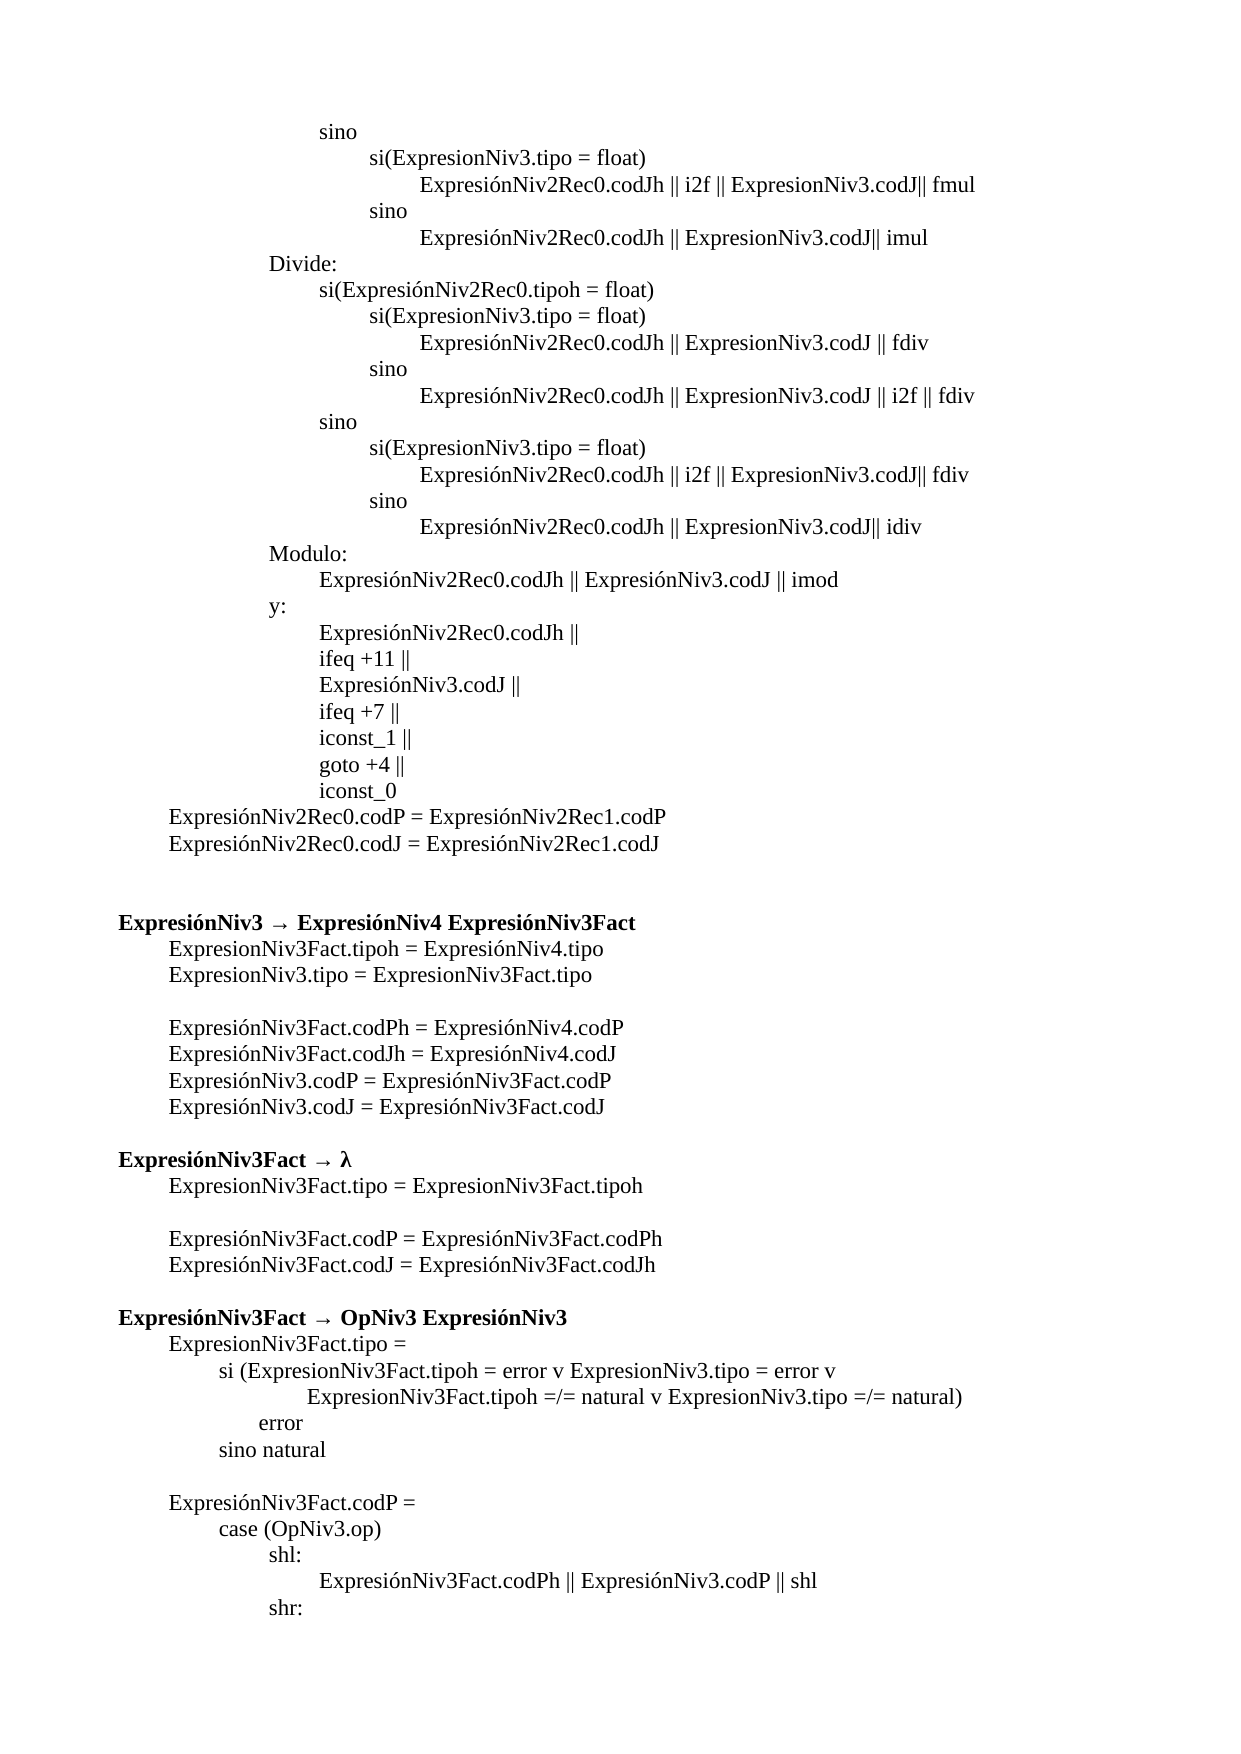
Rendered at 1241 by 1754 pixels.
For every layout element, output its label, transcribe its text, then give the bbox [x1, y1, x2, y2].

text ExpresiónNiv2Rec0.codJh || ExpresiónNiv3.codJ || imod [118, 566, 1122, 592]
text sino [118, 408, 1122, 434]
text ExpresiónNiv2Rec0.codJh || i2f || ExpresionNiv3.codJ|| fdiv [118, 461, 1122, 487]
text ExpresiónNiv3.codJ = ExpresiónNiv3Fact.codJ [118, 1093, 1122, 1119]
text ExpresiónNiv3 → ExpresiónNiv4 ExpresiónNiv3Fact [118, 909, 1122, 935]
text ifeq +7 || [118, 698, 1122, 724]
text si(ExpresiónNiv2Rec0.tipoh = float) [118, 276, 1122, 303]
text ExpresiónNiv2Rec0.codJh || [118, 619, 1122, 645]
text ExpresiónNiv2Rec0.codJh || i2f || ExpresionNiv3.codJ|| fmul [118, 171, 1122, 197]
text ExpresiónNiv3Fact → λ [118, 1146, 1122, 1172]
text ExpresiónNiv3Fact.codP = ExpresiónNiv3Fact.codPh [118, 1225, 1122, 1251]
text ExpresiónNiv2Rec0.codP = ExpresiónNiv2Rec1.codP [118, 803, 1122, 830]
text ifeq +11 || [118, 645, 1122, 672]
text ExpresionNiv3Fact.tipo = ExpresionNiv3Fact.tipoh [118, 1172, 1122, 1199]
text error [118, 1409, 1122, 1436]
text sino [118, 197, 1122, 223]
text Modulo: [118, 540, 1122, 566]
text ExpresiónNiv2Rec0.codJh || ExpresionNiv3.codJ|| imul [118, 223, 1122, 250]
text ExpresiónNiv3.codJ || [118, 672, 1122, 698]
text sino [118, 355, 1122, 382]
text iconst_1 || [118, 724, 1122, 751]
text ExpresiónNiv2Rec0.codJh || ExpresionNiv3.codJ || fdiv [118, 329, 1122, 355]
text si (ExpresionNiv3Fact.tipoh = error v ExpresionNiv3.tipo = error v [118, 1357, 1122, 1383]
text ExpresionNiv3.tipo = ExpresionNiv3Fact.tipo [118, 961, 1122, 988]
text ExpresionNiv3Fact.tipoh =/= natural v ExpresionNiv3.tipo =/= natural) [118, 1383, 1122, 1409]
text sino [118, 487, 1122, 513]
text ExpresiónNiv2Rec0.codJh || ExpresionNiv3.codJ|| idiv [118, 513, 1122, 540]
text sino natural [118, 1436, 1122, 1462]
text ExpresiónNiv3Fact.codPh || ExpresiónNiv3.codP || shl [118, 1568, 1122, 1594]
text sino [118, 118, 1122, 144]
text si(ExpresionNiv3.tipo = float) [118, 144, 1122, 171]
text ExpresiónNiv2Rec0.codJ = ExpresiónNiv2Rec1.codJ [118, 830, 1122, 856]
text si(ExpresionNiv3.tipo = float) [118, 434, 1122, 461]
text ExpresiónNiv2Rec0.codJh || ExpresionNiv3.codJ || i2f || fdiv [118, 382, 1122, 408]
text ExpresionNiv3Fact.tipo = [118, 1330, 1122, 1357]
text ExpresionNiv3Fact.tipoh = ExpresiónNiv4.tipo [118, 935, 1122, 961]
text iconst_0 [118, 777, 1122, 803]
text case (OpNiv3.op) [118, 1515, 1122, 1541]
text ExpresiónNiv3Fact → OpNiv3 ExpresiónNiv3 [118, 1304, 1122, 1330]
text si(ExpresionNiv3.tipo = float) [118, 303, 1122, 329]
text Divide: [118, 250, 1122, 276]
text shr: [118, 1594, 1122, 1620]
text goto +4 || [118, 751, 1122, 777]
text ExpresiónNiv3Fact.codJh = ExpresiónNiv4.codJ [118, 1041, 1122, 1067]
text shl: [118, 1541, 1122, 1568]
text ExpresiónNiv3Fact.codP = [118, 1488, 1122, 1515]
text ExpresiónNiv3Fact.codPh = ExpresiónNiv4.codP [118, 1014, 1122, 1041]
text ExpresiónNiv3Fact.codJ = ExpresiónNiv3Fact.codJh [118, 1251, 1122, 1278]
text y: [118, 592, 1122, 619]
text ExpresiónNiv3.codP = ExpresiónNiv3Fact.codP [118, 1067, 1122, 1093]
